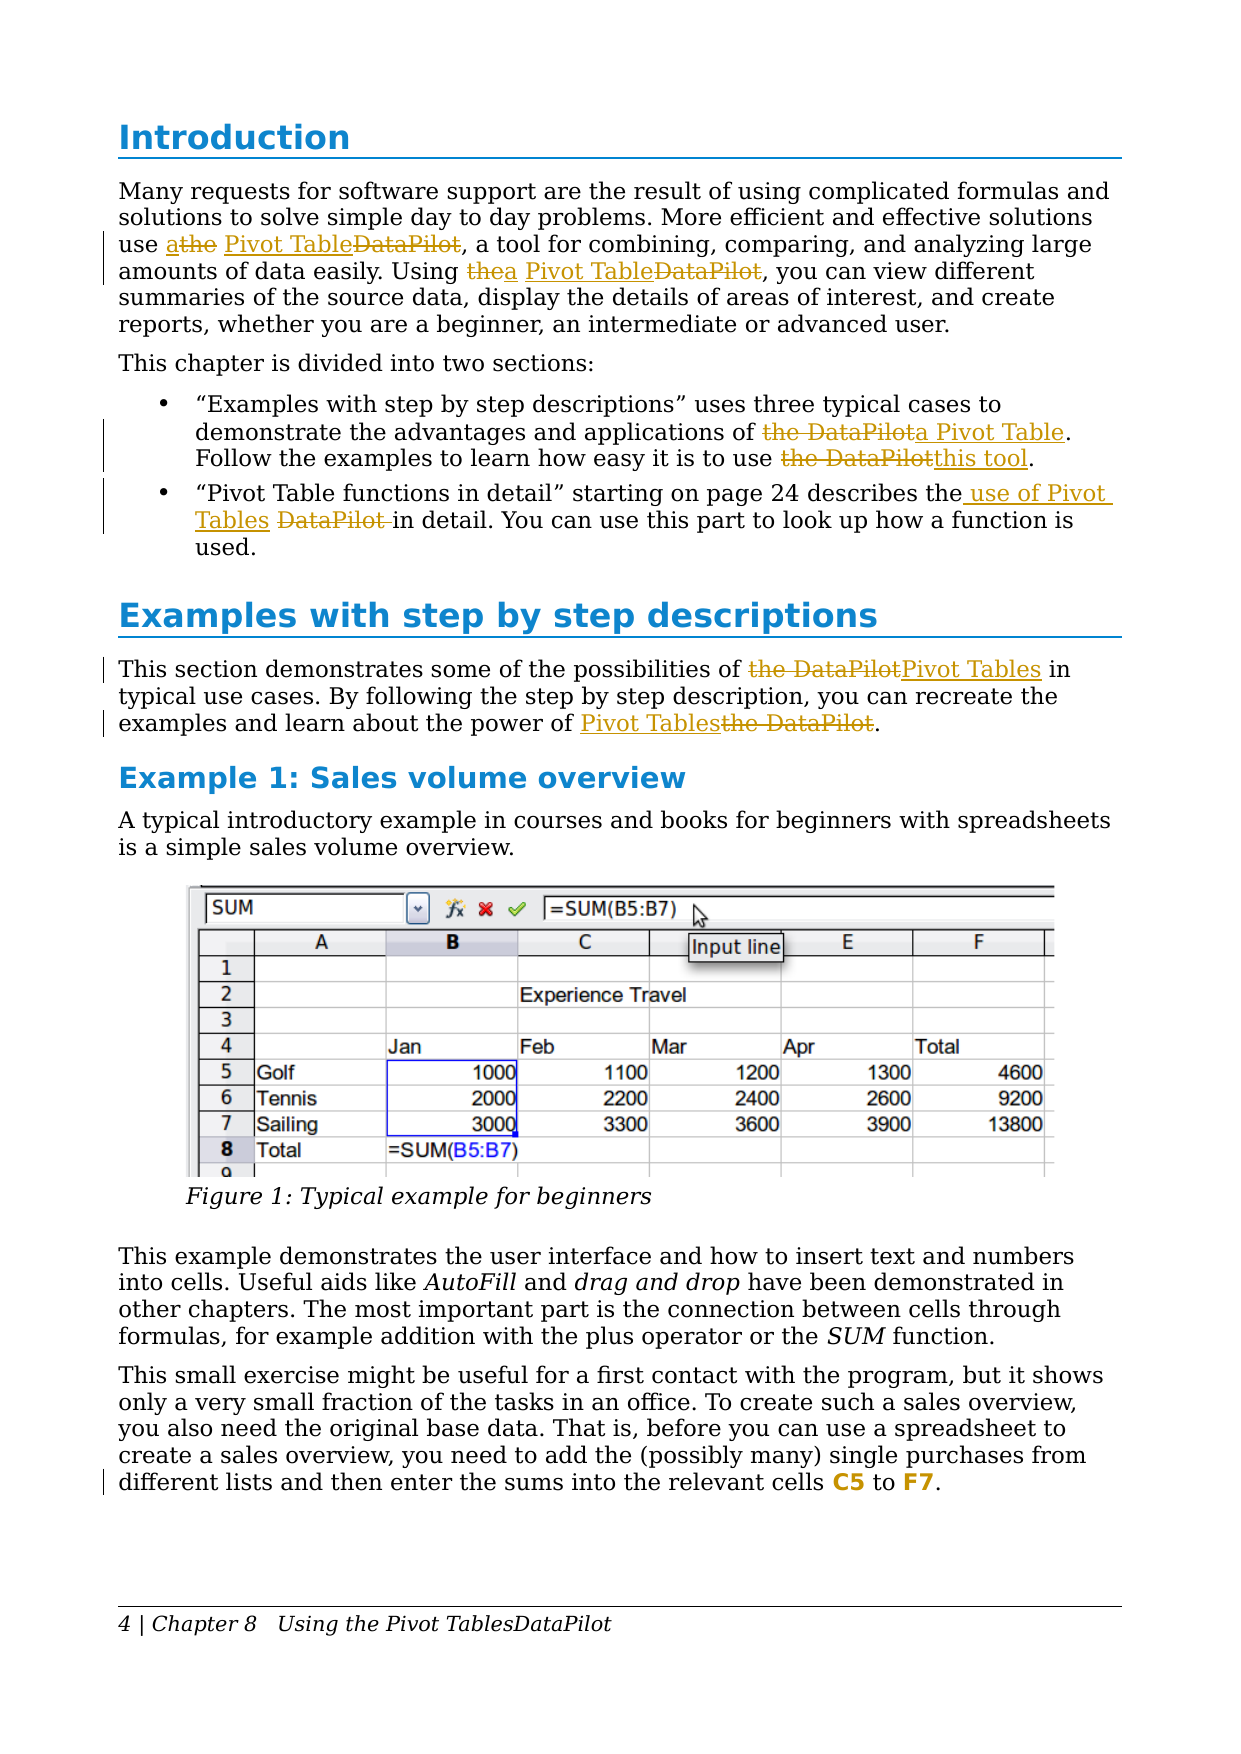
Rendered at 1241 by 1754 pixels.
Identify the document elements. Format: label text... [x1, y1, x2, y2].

text This section demonstrates some of the possibilities of Pivot Tables in typical use cases. By following the step by step description, you can recreate the examples and learn about the power of Pivot Tables. [118, 657, 1122, 737]
list “Examples with step by step descriptions” uses three typical cases to demonstrate the advantages and applications of a Pivot Table. Follow the examples to learn how easy it is to use this tool. [156, 389, 1122, 472]
list “Pivot TableDataPilot functions in detail” starting on page 24 describes the use of Pivot Tables in detail. You can use this part to look up how a function is used. [156, 478, 1122, 561]
text Many requests for software support are the result of using complicated formulas and solutions to solve simple day to day problems. More efficient and effective solutions use a Pivot Table, a tool for combining, comparing, and analyzing large amounts of data easily. Using a Pivot Table, you can view different summaries of the source data, display the details of areas of interest, and create reports, whether you are a beginner, an intermediate or advanced user. [118, 178, 1122, 338]
text Figure 1: Typical example for beginners [186, 1183, 1054, 1210]
text This chapter is divided into two sections: [118, 350, 1122, 377]
subtitle Example 1: Sales volume overview [118, 761, 1122, 795]
text This small exercise might be useful for a first contact with the program, but it shows only a very small fraction of the tasks in an office. To create such a sales overview, you also need the original base data. That is, before you can use a spreadsheet to create a sales overview, you need to add the (possibly many) single purchases from different lists and then enter the sums into the relevant cells C5 to F7. [118, 1362, 1122, 1495]
text A typical introductory example in courses and books for beginners with spreadsheets is a simple sales volume overview. [118, 807, 1122, 861]
text This example demonstrates the user interface and how to insert text and numbers into cells. Useful aids like AutoFill and drag and drop have been demonstrated in other chapters. The most important part is the connection between cells through formulas, for example addition with the plus operator or the SUM function. [118, 1243, 1122, 1349]
subtitle Introduction [118, 118, 1122, 157]
picture [185, 885, 1055, 1177]
subtitle Examples with step by step descriptions [118, 597, 1122, 636]
